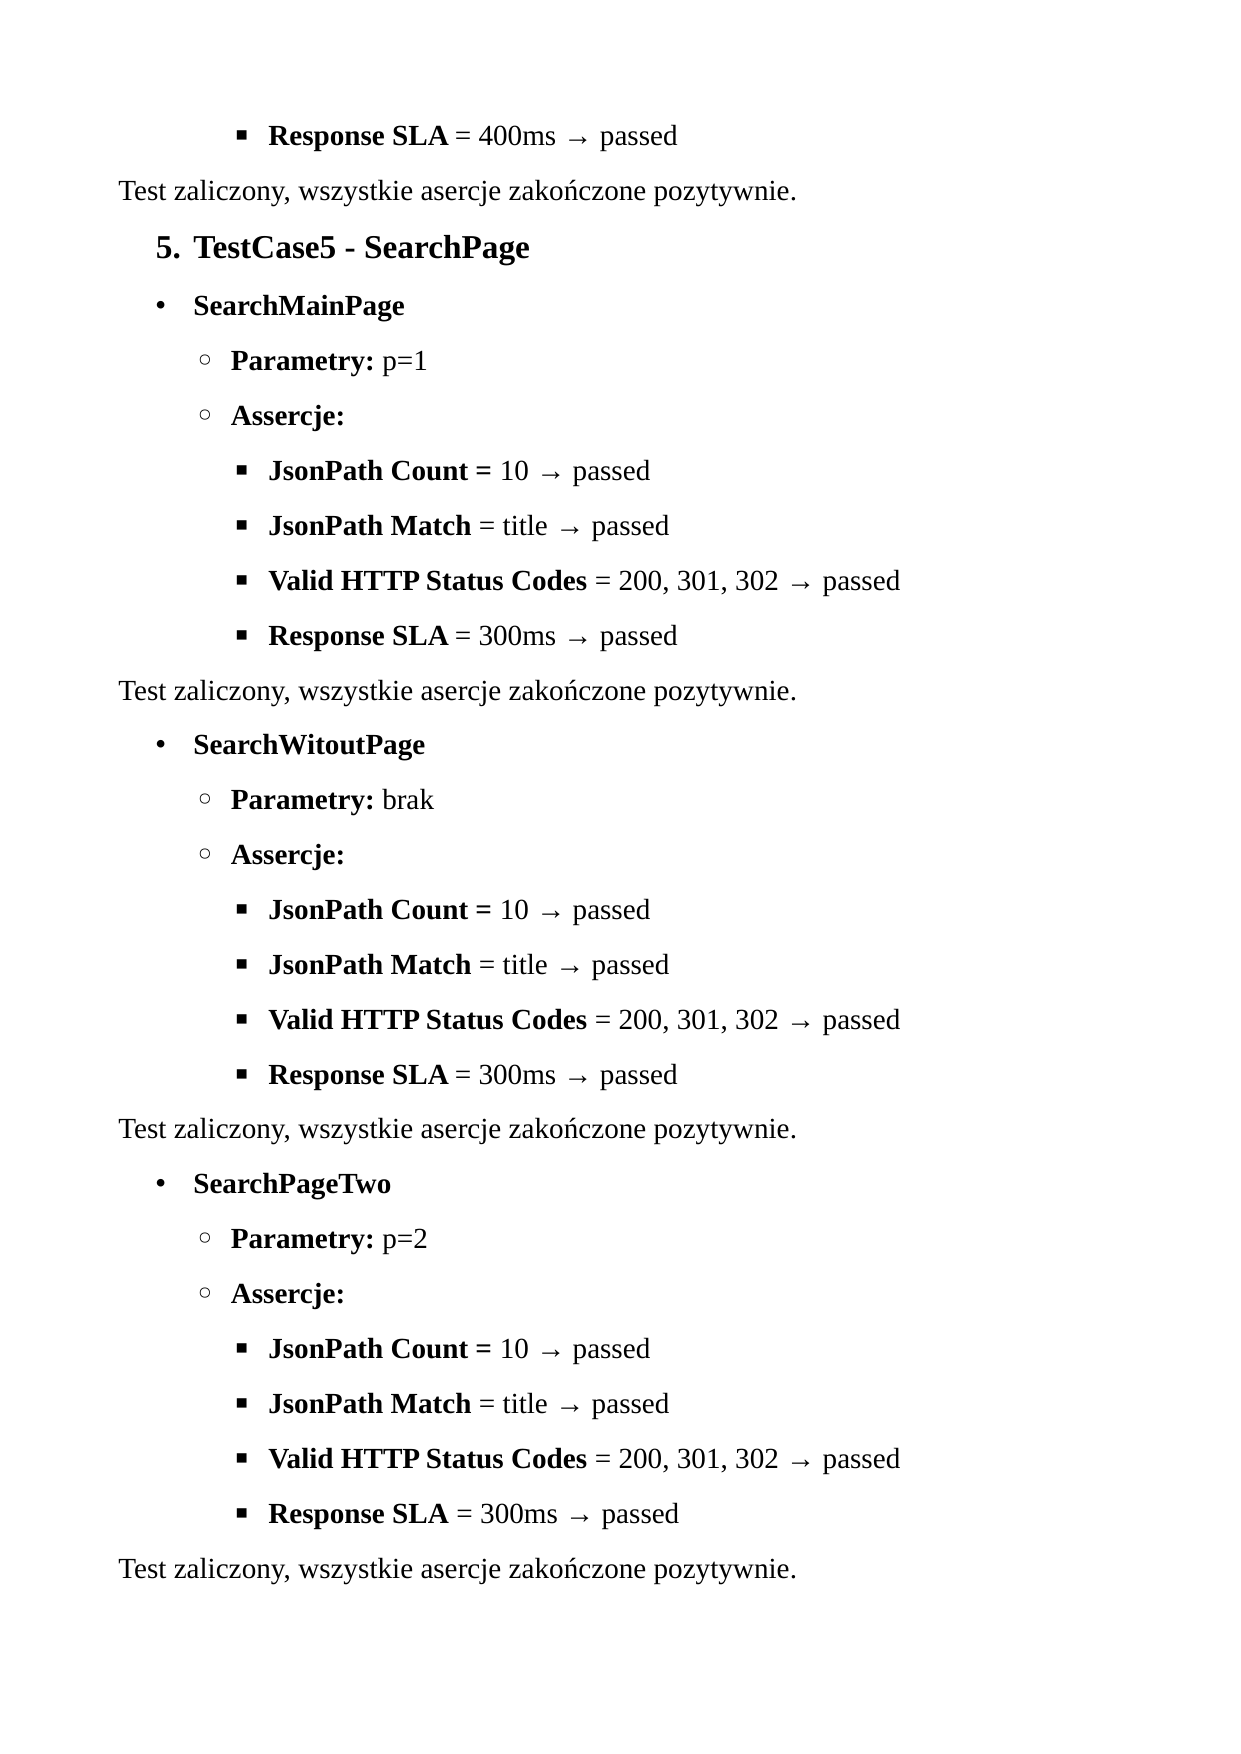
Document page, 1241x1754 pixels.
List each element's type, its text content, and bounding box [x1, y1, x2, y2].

list Response SLA = 300ms → passed [231, 1496, 1122, 1529]
text Test zaliczony, wszystkie asercje zakończone pozytywnie. [118, 1112, 1122, 1145]
list Parametry: p=1 [193, 343, 1122, 377]
list Parametry: brak [193, 782, 1122, 816]
list JsonPath Match = title → passed [231, 1386, 1122, 1420]
list Assercje: [193, 1276, 1122, 1310]
text Test zaliczony, wszystkie asercje zakończone pozytywnie. [118, 673, 1122, 706]
list Response SLA = 400ms → passed [231, 118, 1122, 152]
list Valid HTTP Status Codes = 200, 301, 302 → passed [231, 1441, 1122, 1474]
list TestCase5 - SearchPage [156, 228, 1122, 266]
list Assercje: [193, 398, 1122, 432]
list JsonPath Count = 10 → passed [231, 892, 1122, 926]
text Test zaliczony, wszystkie asercje zakończone pozytywnie. [118, 1551, 1122, 1584]
list JsonPath Match = title → passed [231, 508, 1122, 542]
list JsonPath Count = 10 → passed [231, 1331, 1122, 1365]
list Valid HTTP Status Codes = 200, 301, 302 → passed [231, 1002, 1122, 1036]
list Response SLA = 300ms → passed [231, 1057, 1122, 1090]
list SearchWitoutPage [156, 727, 1122, 761]
list JsonPath Match = title → passed [231, 947, 1122, 981]
list Assercje: [193, 837, 1122, 871]
list Valid HTTP Status Codes = 200, 301, 302 → passed [231, 563, 1122, 596]
text Test zaliczony, wszystkie asercje zakończone pozytywnie. [118, 173, 1122, 207]
list SearchPageTwo [156, 1166, 1122, 1200]
list JsonPath Count = 10 → passed [231, 453, 1122, 487]
list SearchMainPage [156, 288, 1122, 322]
list Parametry: p=2 [193, 1221, 1122, 1255]
list Response SLA = 300ms → passed [231, 618, 1122, 651]
